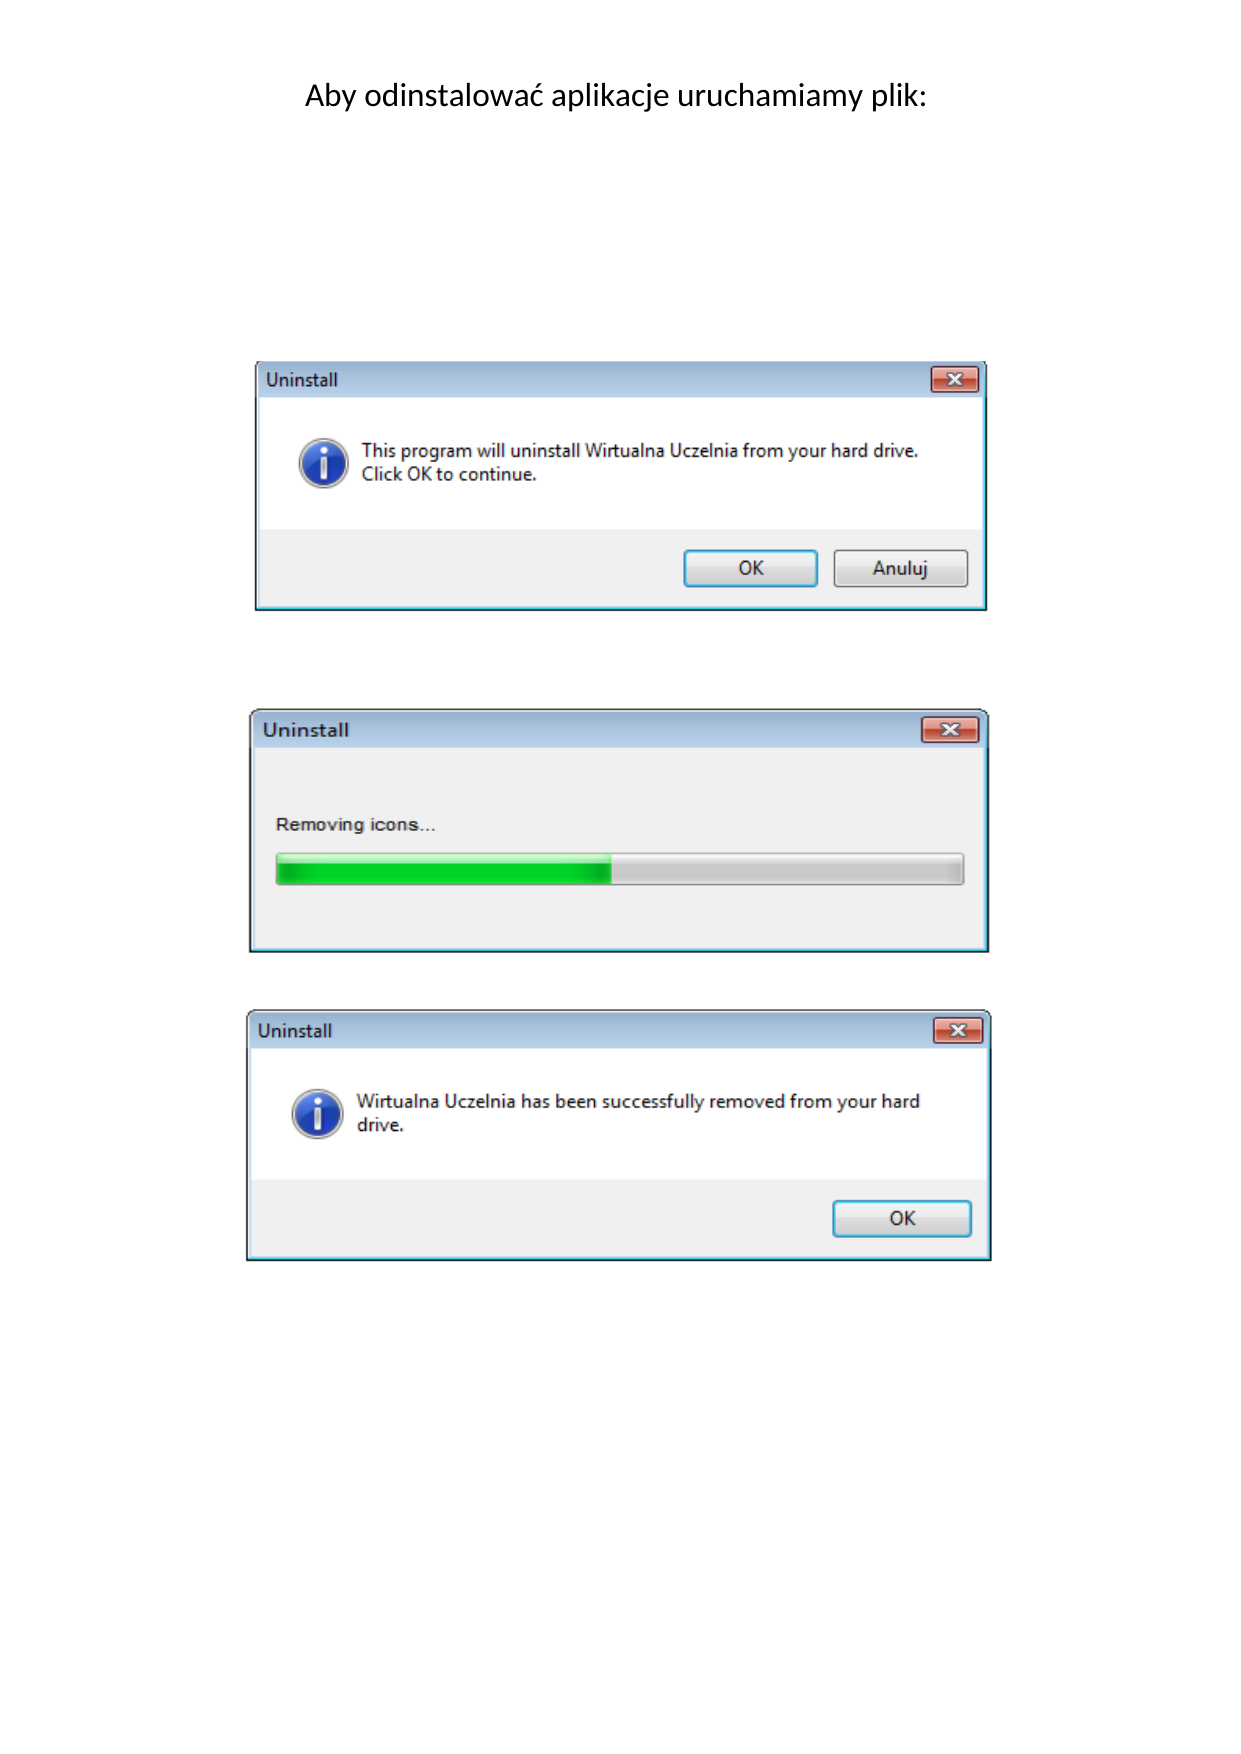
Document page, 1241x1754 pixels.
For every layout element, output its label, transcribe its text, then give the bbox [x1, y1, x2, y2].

text Aby odinstalować aplikacje uruchamiamy plik: [75, 74, 1165, 114]
